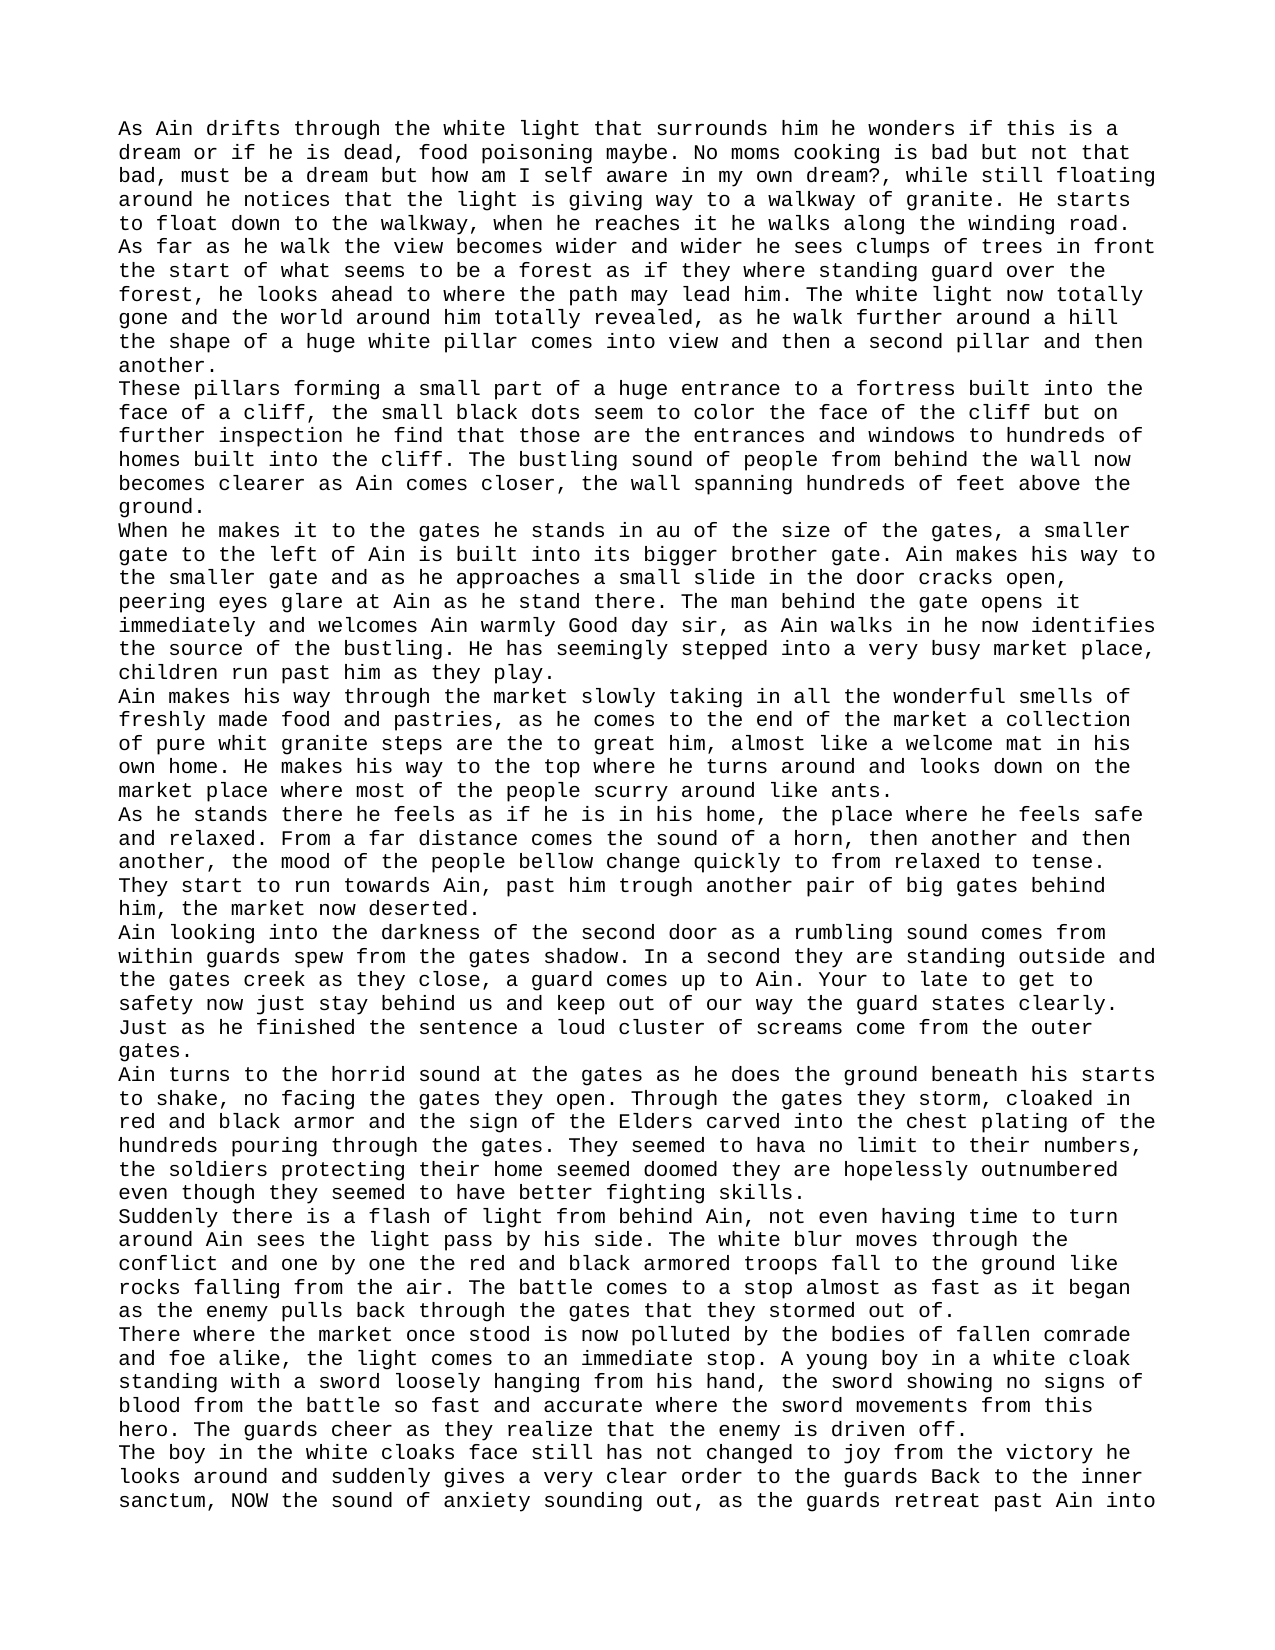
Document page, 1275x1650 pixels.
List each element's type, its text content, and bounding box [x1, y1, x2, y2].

text The boy in the white cloaks face still has not changed to joy from the victory he looks around and suddenly gives a very clear order to the guards Back to the inner sanctum, NOW the sound of anxiety sounding out, as the guards retreat past Ain into [118, 1442, 1157, 1513]
text Suddenly there is a flash of light from behind Ain, not even having time to turn around Ain sees the light pass by his side. The white blur moves through the conflict and one by one the red and black armored troops fall to the ground like rocks falling from the air. The battle comes to a stop almost as fast as it began as the enemy pulls back through the gates that they stormed out of. [118, 1206, 1157, 1324]
text As far as he walk the view becomes wider and wider he sees clumps of trees in front the start of what seems to be a forest as if they where standing guard over the forest, he looks ahead to where the path may lead him. The white light now totally gone and the world around him totally revealed, as he walk further around a hill the shape of a huge white pillar comes into view and then a second pillar and then another. [118, 236, 1157, 378]
text Ain looking into the darkness of the second door as a rumbling sound comes from within guards spew from the gates shadow. In a second they are standing outside and the gates creek as they close, a guard comes up to Ain. Your to late to get to safety now just stay behind us and keep out of our way the guard states clearly. Just as he finished the sentence a loud cluster of screams come from the outer gates. [118, 922, 1157, 1064]
text As he stands there he feels as if he is in his home, the place where he feels safe and relaxed. From a far distance comes the sound of a horn, then another and then another, the mood of the people bellow change quickly to from relaxed to tense. They start to run towards Ain, past him trough another pair of big gates behind him, the market now deserted. [118, 804, 1157, 922]
text Ain turns to the horrid sound at the gates as he does the ground beneath his starts to shake, no facing the gates they open. Through the gates they storm, cloaked in red and black armor and the sign of the Elders carved into the chest plating of the hundreds pouring through the gates. They seemed to hava no limit to their numbers, the soldiers protecting their home seemed doomed they are hopelessly outnumbered even though they seemed to have better fighting skills. [118, 1064, 1157, 1206]
text When he makes it to the gates he stands in au of the size of the gates, a smaller gate to the left of Ain is built into its bigger brother gate. Ain makes his way to the smaller gate and as he approaches a small slide in the door cracks open, peering eyes glare at Ain as he stand there. The man behind the gate opens it immediately and welcomes Ain warmly Good day sir, as Ain walks in he now identifies the source of the bustling. He has seemingly stepped into a very busy market place, children run past him as they play. [118, 520, 1157, 686]
text These pillars forming a small part of a huge entrance to a fortress built into the face of a cliff, the small black dots seem to color the face of the cliff but on further inspection he find that those are the entrances and windows to hundreds of homes built into the cliff. The bustling sound of people from behind the wall now becomes clearer as Ain comes closer, the wall spanning hundreds of feet above the ground. [118, 378, 1157, 520]
text As Ain drifts through the white light that surrounds him he wonders if this is a dream or if he is dead, food poisoning maybe. No moms cooking is bad but not that bad, must be a dream but how am I self aware in my own dream?, while still floating around he notices that the light is giving way to a walkway of granite. He starts to float down to the walkway, when he reaches it he walks along the winding road. [118, 118, 1157, 236]
text Ain makes his way through the market slowly taking in all the wonderful smells of freshly made food and pastries, as he comes to the end of the market a collection of pure whit granite steps are the to great him, almost like a welcome mat in his own home. He makes his way to the top where he turns around and looks down on the market place where most of the people scurry around like ants. [118, 686, 1157, 804]
text There where the market once stood is now polluted by the bodies of fallen comrade and foe alike, the light comes to an immediate stop. A young boy in a white cloak standing with a sword loosely hanging from his hand, the sword showing no signs of blood from the battle so fast and accurate where the sword movements from this hero. The guards cheer as they realize that the enemy is driven off. [118, 1324, 1157, 1442]
